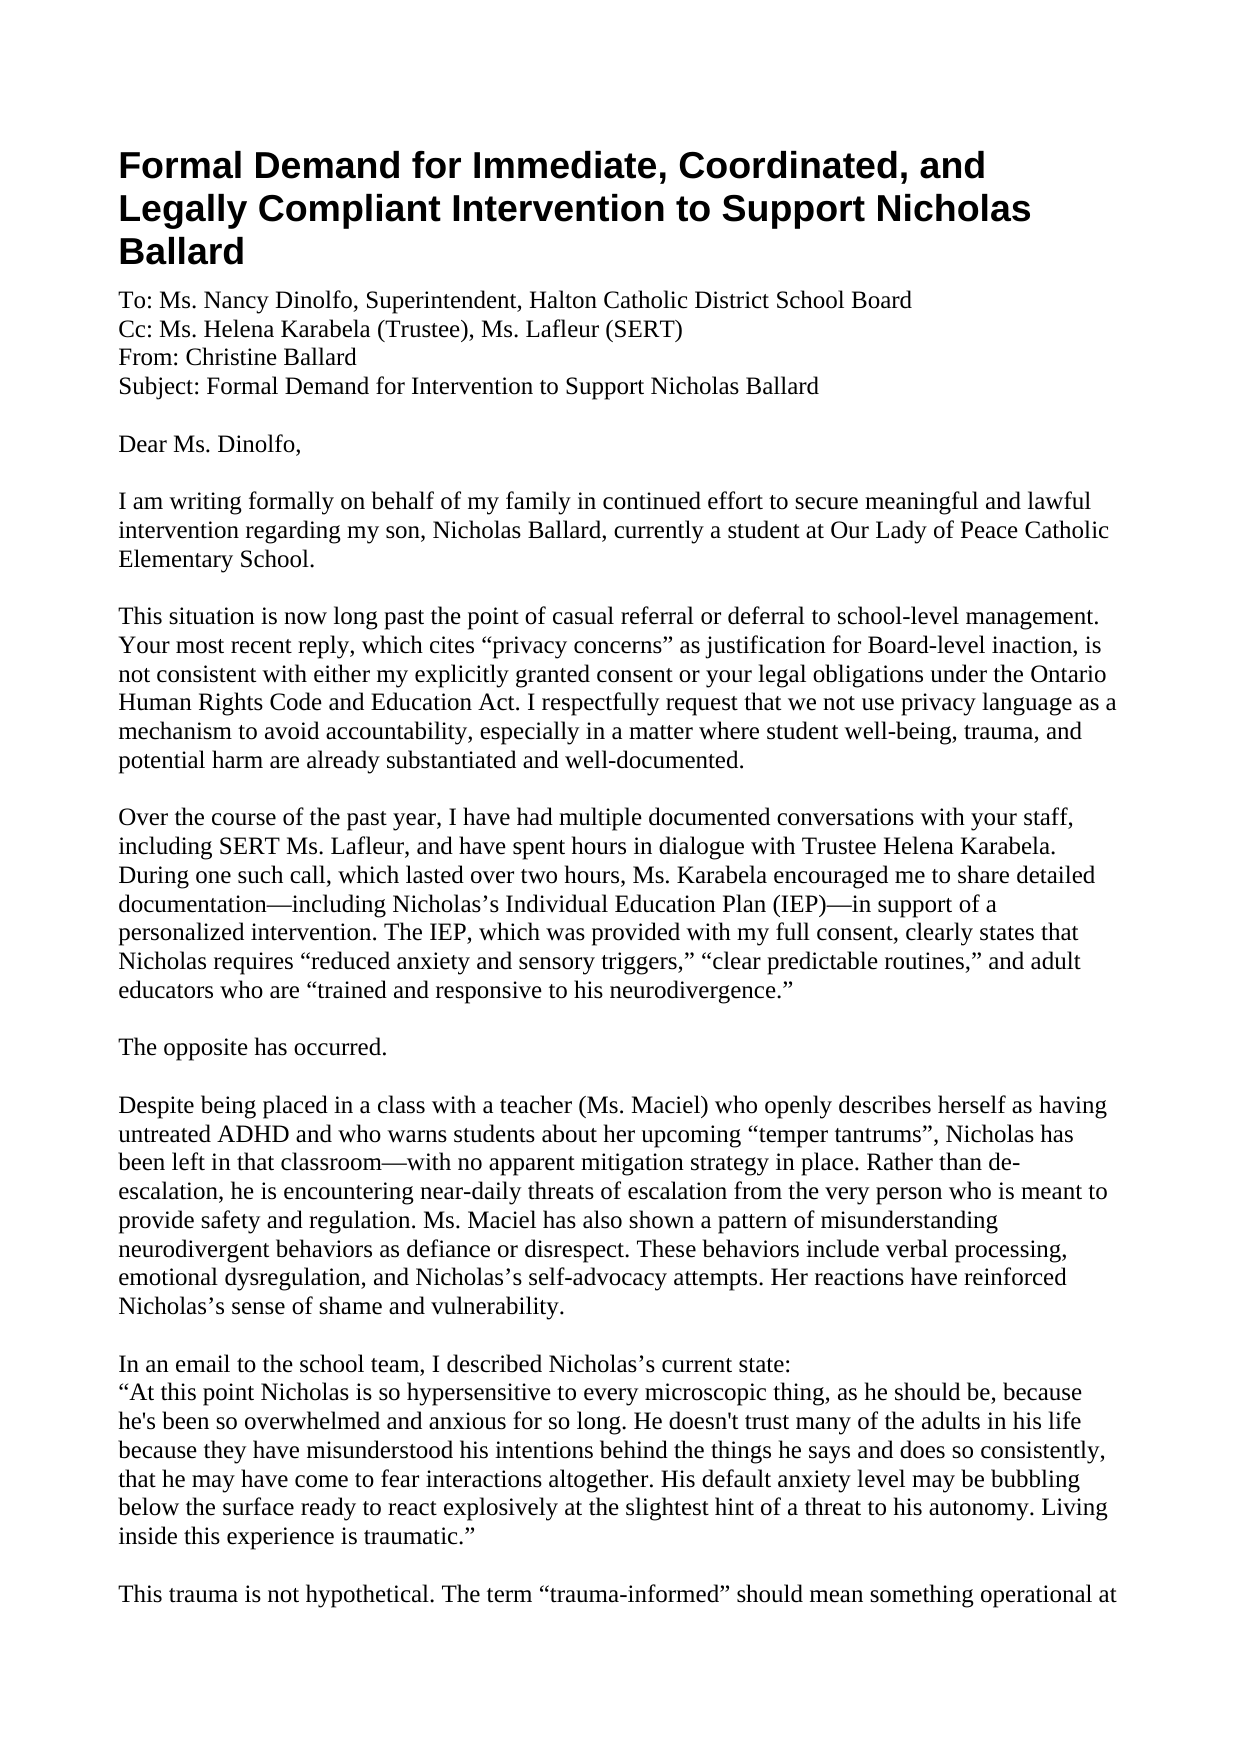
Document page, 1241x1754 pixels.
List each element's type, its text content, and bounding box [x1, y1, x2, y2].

text Over the course of the past year, I have had multiple documented conversations with your staff, including SERT Ms. Lafleur, and have spent hours in dialogue with Trustee Helena Karabela. During one such call, which lasted over two hours, Ms. Karabela encouraged me to share detailed documentation—including Nicholas’s Individual Education Plan (IEP)—in support of a personalized intervention. The IEP, which was provided with my full consent, clearly states that Nicholas requires “reduced anxiety and sensory triggers,” “clear predictable routines,” and adult educators who are “trained and responsive to his neurodivergence.” [118, 693, 1122, 894]
text “At this point Nicholas is so hypersensitive to every microscopic thing, as he should be, because he's been so overwhelmed and anxious for so long. He doesn't trust many of the adults in his life because they have misunderstood his intentions behind the things he says and does so consistently, that he may have come to fear interactions altogether. His default anxiety level may be bubbling below the surface ready to react explosively at the slightest hint of a threat to his autonomy. Living inside this experience is traumatic.” [118, 1268, 1122, 1441]
text Cc: Ms. Helena Karabela (Trustee), Ms. Lafleur (SERT) [118, 204, 1122, 233]
text Subject: Formal Demand for Intervention to Support Nicholas Ballard [118, 262, 1122, 291]
text From: Christine Ballard [118, 233, 1122, 262]
text To: Ms. Nancy Dinolfo, Superintendent, Halton Catholic District School Board [118, 176, 1122, 204]
text Despite being placed in a class with a teacher (Ms. Maciel) who openly describes herself as having untreated ADHD and who warns students about her upcoming “temper tantrums”, Nicholas has been left in that classroom—with no apparent mitigation strategy in place. Rather than de-escalation, he is encountering near-daily threats of escalation from the very person who is meant to provide safety and regulation. Ms. Maciel has also shown a pattern of misunderstanding neurodivergent behaviors as defiance or disrespect. These behaviors include verbal processing, emotional dysregulation, and Nicholas’s self-advocacy attempts. Her reactions have reinforced Nicholas’s sense of shame and vulnerability. [118, 981, 1122, 1211]
text Dear Ms. Dinolfo, [118, 319, 1122, 348]
subtitle Formal Demand for Immediate, Coordinated, and Legally Compliant Intervention to Support Nicholas Ballard [118, 118, 1122, 176]
text This situation is now long past the point of casual referral or deferral to school-level management. Your most recent reply, which cites “privacy concerns” as justification for Board-level inaction, is not consistent with either my explicitly granted consent or your legal obligations under the Ontario Human Rights Code and Education Act. I respectfully request that we not use privacy language as a mechanism to avoid accountability, especially in a matter where student well-being, trauma, and potential harm are already substantiated and well-documented. [118, 492, 1122, 664]
text I am writing formally on behalf of my family in continued effort to secure meaningful and lawful intervention regarding my son, Nicholas Ballard, currently a student at Our Lady of Peace Catholic Elementary School. [118, 377, 1122, 463]
text This trauma is not hypothetical. The term “trauma-informed” should mean something operational at HCDSB, particularly given your own Board’s commitment to safe schools. According to HCDSB’s own Code of Conduct and Standards of Behaviour, all school staff must “respect the dignity of all students,” and create an environment that is “inclusive and free from discrimination.” These duties are not discretionary—they are legal, professional, and moral imperatives. [118, 1469, 1122, 1613]
text In an email to the school team, I described Nicholas’s current state: [118, 1239, 1122, 1268]
text The opposite has occurred. [118, 923, 1122, 952]
